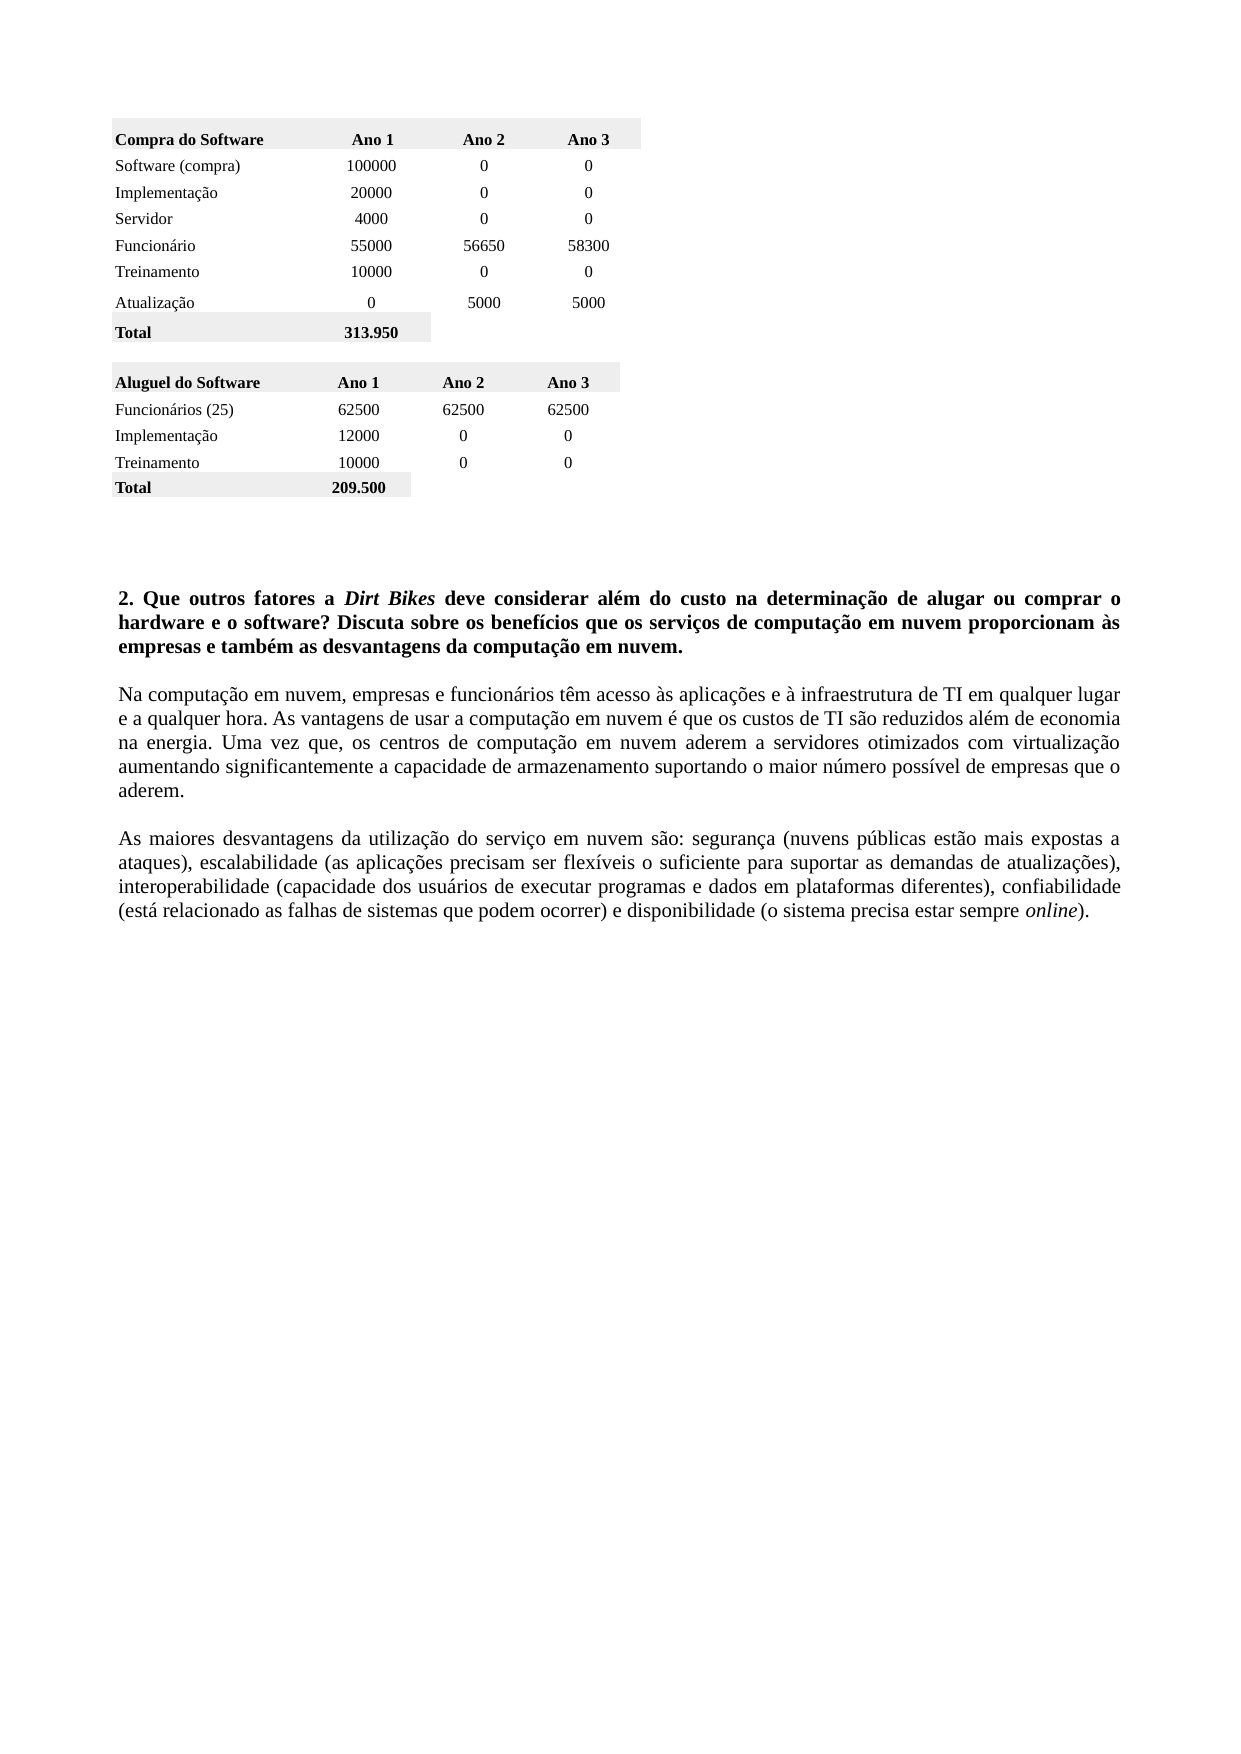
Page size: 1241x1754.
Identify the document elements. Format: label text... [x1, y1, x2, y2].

table_cell [411, 472, 516, 497]
table_cell Servidor [112, 202, 311, 228]
table_cell Funcionários (25) [112, 392, 306, 419]
table_header Ano 2 [411, 362, 516, 392]
table_header Ano 3 [536, 118, 641, 149]
table_cell 0 [536, 202, 641, 228]
table_header Ano 1 [306, 362, 411, 392]
text As maiores desvantagens da utilização do serviço em nuvem são: segurança (nuvens públicas estão mais expostas a ataques), escalabilidade (as aplicações precisam ser flexíveis o suficiente para suportar as demandas de atualizações), interoperabilidade (capacidade dos usuários de executar programas e dados em plataformas diferentes), confiabilidade (está relacionado as falhas de sistemas que podem ocorrer) e disponibilidade (o sistema precisa estar sempre online). [118, 826, 1122, 922]
table_cell 313.950 [311, 312, 431, 342]
text Na computação em nuvem, empresas e funcionários têm acesso às aplicações e à infraestrutura de TI em qualquer lugar e a qualquer hora. As vantagens de usar a computação em nuvem é que os custos de TI são reduzidos além de economia na energia. Uma vez que, os centros de computação em nuvem aderem a servidores otimizados com virtualização aumentando significantemente a capacidade de armazenamento suportando o maior número possível de empresas que o aderem. [118, 682, 1122, 802]
table_header Ano 1 [311, 118, 431, 149]
table_cell Total [112, 472, 306, 497]
table_cell 56650 [431, 228, 536, 255]
table_cell 0 [516, 445, 620, 472]
table_cell 0 [411, 445, 516, 472]
table_cell Treinamento [112, 445, 306, 472]
table_cell Implementação [112, 419, 306, 445]
table_cell 100000 [311, 149, 431, 175]
table_cell 0 [431, 255, 536, 281]
table_cell 0 [536, 149, 641, 175]
table_cell 5000 [536, 281, 641, 312]
table_cell [431, 312, 536, 342]
table_cell Atualização [112, 281, 311, 312]
text 2. Que outros fatores a Dirt Bikes deve considerar além do custo na determinação de alugar ou comprar o hardware e o software? Discuta sobre os benefícios que os serviços de computação em nuvem proporcionam às empresas e também as desvantagens da computação em nuvem. [118, 586, 1122, 658]
table_cell Total [112, 312, 311, 342]
table_header Ano 2 [431, 118, 536, 149]
table_cell 0 [431, 149, 536, 175]
table_cell 209.500 [306, 472, 411, 497]
table_cell 4000 [311, 202, 431, 228]
table_cell 0 [311, 281, 431, 312]
table_cell Treinamento [112, 255, 311, 281]
table_cell 12000 [306, 419, 411, 445]
table_cell 55000 [311, 228, 431, 255]
table_header Ano 3 [516, 362, 620, 392]
table_cell 0 [431, 202, 536, 228]
table_cell 10000 [306, 445, 411, 472]
table_cell 10000 [311, 255, 431, 281]
table_cell 20000 [311, 175, 431, 202]
table_cell 58300 [536, 228, 641, 255]
table_cell 62500 [516, 392, 620, 419]
table_cell 0 [536, 255, 641, 281]
table_cell 62500 [306, 392, 411, 419]
table_cell [536, 312, 641, 342]
table_cell 62500 [411, 392, 516, 419]
table_header Aluguel do Software [112, 362, 306, 392]
table_cell 0 [411, 419, 516, 445]
table_cell [516, 472, 620, 497]
table_cell 0 [536, 175, 641, 202]
table_cell 0 [431, 175, 536, 202]
table_cell Software (compra) [112, 149, 311, 175]
table_cell Implementação [112, 175, 311, 202]
table_cell 5000 [431, 281, 536, 312]
table_cell 0 [516, 419, 620, 445]
table_cell Funcionário [112, 228, 311, 255]
table_header Compra do Software [112, 118, 311, 149]
